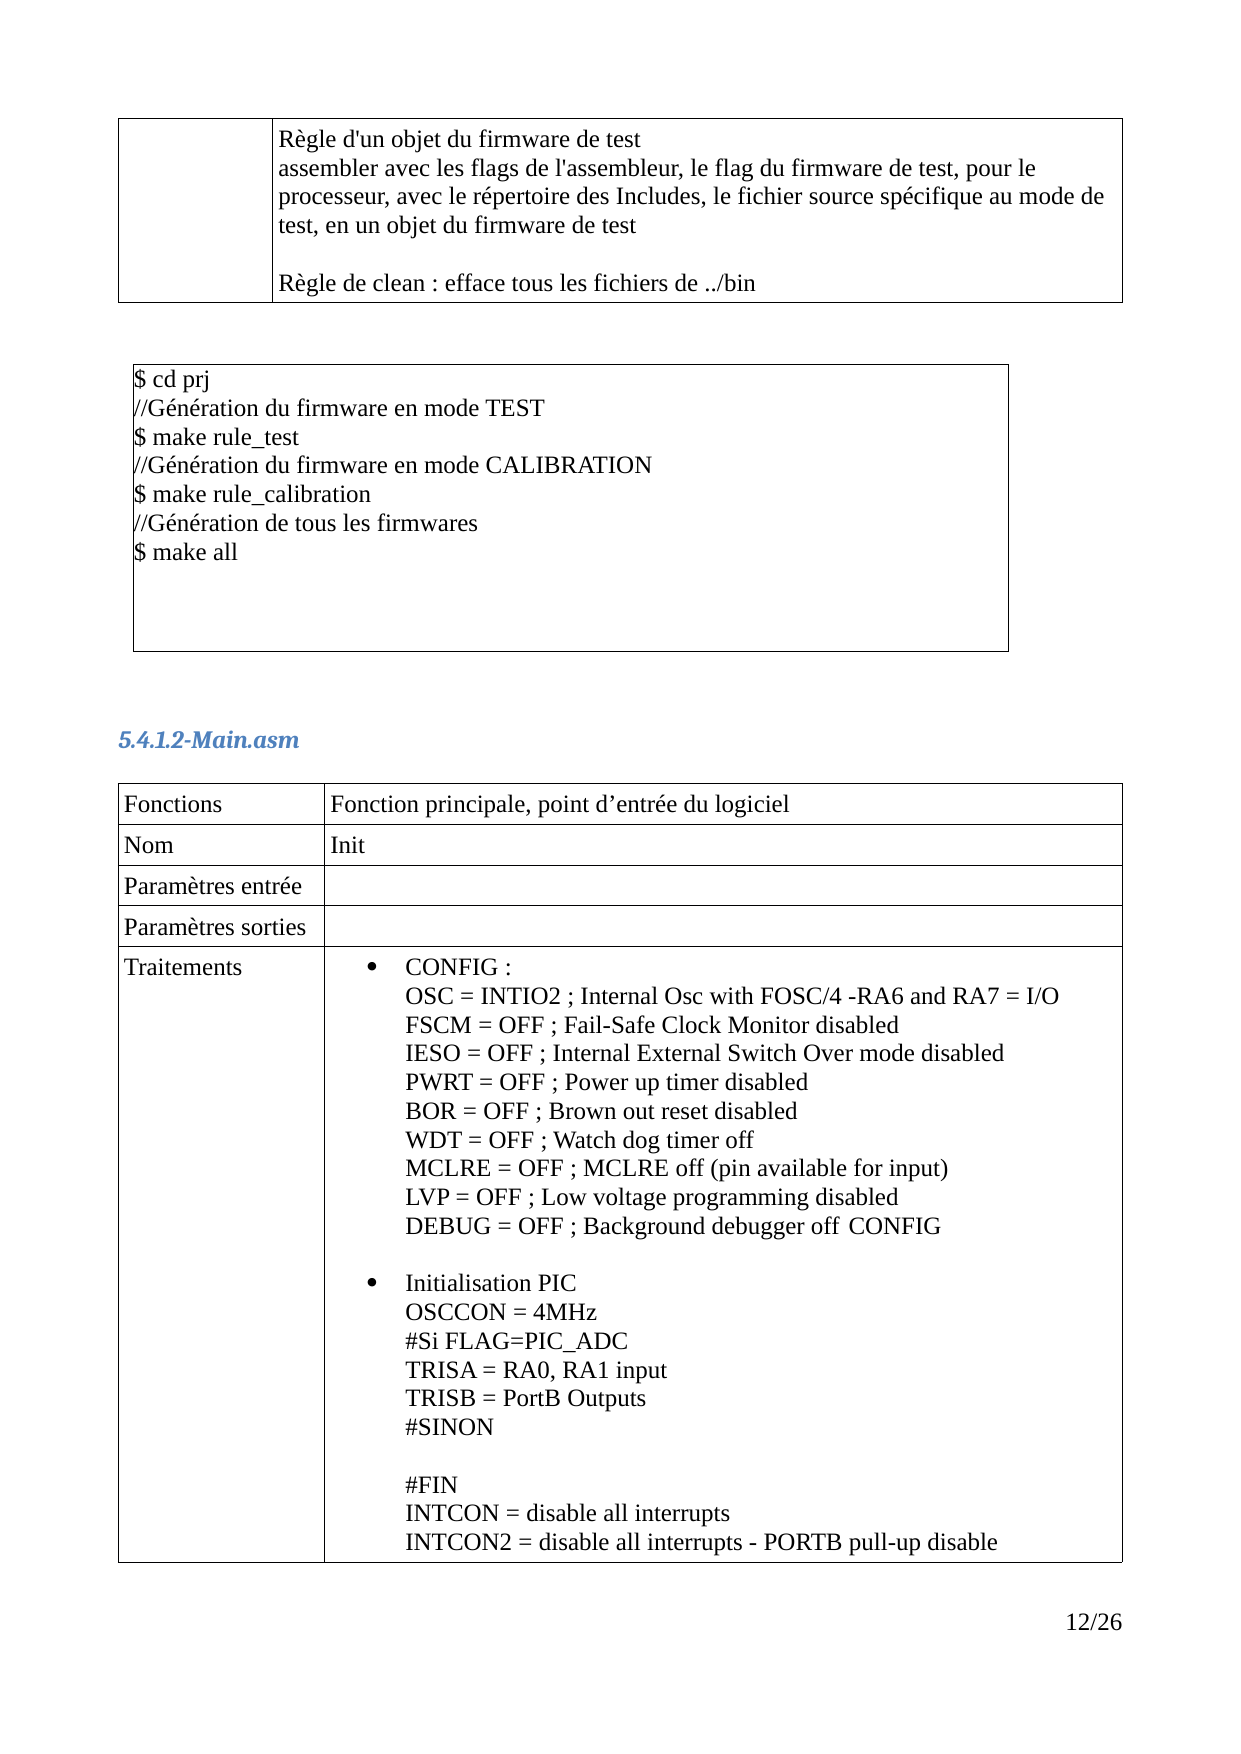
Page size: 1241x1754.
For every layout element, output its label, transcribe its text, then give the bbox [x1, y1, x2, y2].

table_header Fonctions [119, 784, 324, 824]
table_cell [325, 866, 1122, 905]
table_cell Paramètres entrée [119, 866, 324, 905]
table_header Fonction principale, point d’entrée du logiciel [325, 784, 1122, 824]
table_cell Règle d'un objet du firmware de test assembler avec les flags de l'assembleur, le flag du firmware de test, pour le processeur, avec le répertoire des Includes, le fichier source spécifique au mode de test, en un objet du firmware de test Règle de clean : efface tous les fichiers de ../bin [273, 119, 1122, 302]
table_cell Paramètres sorties [119, 906, 324, 946]
table_cell [325, 906, 1122, 946]
table_cell Traitements [119, 947, 324, 1562]
table_cell [119, 119, 272, 302]
subtitle 5.4.1.2-Main.asm [118, 726, 1122, 754]
table_cell Nom [119, 825, 324, 864]
table_cell Init [325, 825, 1122, 864]
table_cell CONFIG : OSC = INTIO2 ; Internal Osc with FOSC/4 -RA6 and RA7 = I/O FSCM = OFF ; Fail-Safe Clock Monitor disabled IESO = OFF ; Internal External Switch Over mode disabled PWRT = OFF ; Power up timer disabled BOR = OFF ; Brown out reset disabled WDT = OFF ; Watch dog timer off MCLRE = OFF ; MCLRE off (pin available for input) LVP = OFF ; Low voltage programming disabled DEBUG = OFF ; Background debugger off CONFIG Initialisation PIC OSCCON = 4MHz #Si FLAG=PIC_ADC TRISA = RA0, RA1 input TRISB = PortB Outputs #SINON #FIN INTCON = disable all interrupts INTCON2 = disable all interrupts - PORTB pull-up disable [325, 947, 1122, 1562]
